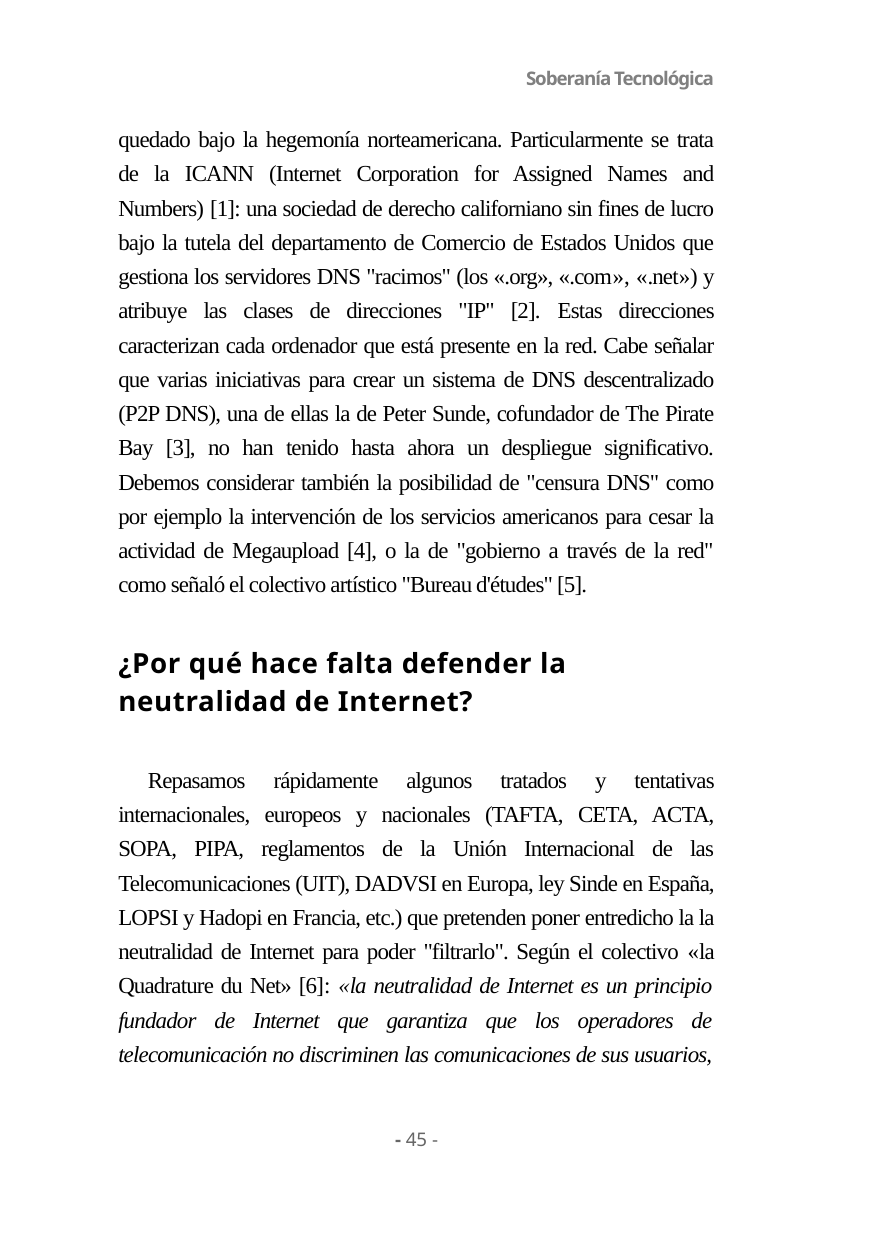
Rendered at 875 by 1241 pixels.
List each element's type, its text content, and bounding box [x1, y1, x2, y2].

subtitle ¿Por qué hace falta defender la neutralidad de Internet? [118, 644, 714, 719]
text quedado bajo la hegemonía norteamericana. Particularmente se trata de la ICANN (Internet Corporation for Assigned Names and Numbers) [1]: una sociedad de derecho californiano sin fines de lucro bajo la tutela del departamento de Comercio de Estados Unidos que gestiona los servidores DNS "racimos" (los «.org», «.com», «.net») y atribuye las clases de direcciones "IP" [2]. Estas direcciones caracterizan cada ordenador que está presente en la red. Cabe señalar que varias iniciativas para crear un sistema de DNS descentralizado (P2P DNS), una de ellas la de Peter Sunde, cofundador de The Pirate Bay [3], no han tenido hasta ahora un despliegue significativo. Debemos considerar también la posibilidad de "censura DNS" como por ejemplo la intervención de los servicios americanos para cesar la actividad de Megaupload [4], o la de "gobierno a través de la red" como señaló el colectivo artístico "Bureau d'études" [5]. [118, 120, 714, 600]
text Repasamos rápidamente algunos tratados y tentativas internacionales, europeos y nacionales (TAFTA, CETA, ACTA, SOPA, PIPA, reglamentos de la Unión Internacional de las Telecomunicaciones (UIT), DADVSI en Europa, ley Sinde en España, LOPSI y Hadopi en Francia, etc.) que pretenden poner entredicho la la neutralidad de Internet para poder "filtrarlo". Según el colectivo «la Quadrature du Net» [6]: «la neutralidad de Internet es un principio fundador de Internet que garantiza que los operadores de telecomunicación no discriminen las comunicaciones de sus usuarios, [118, 761, 714, 1069]
